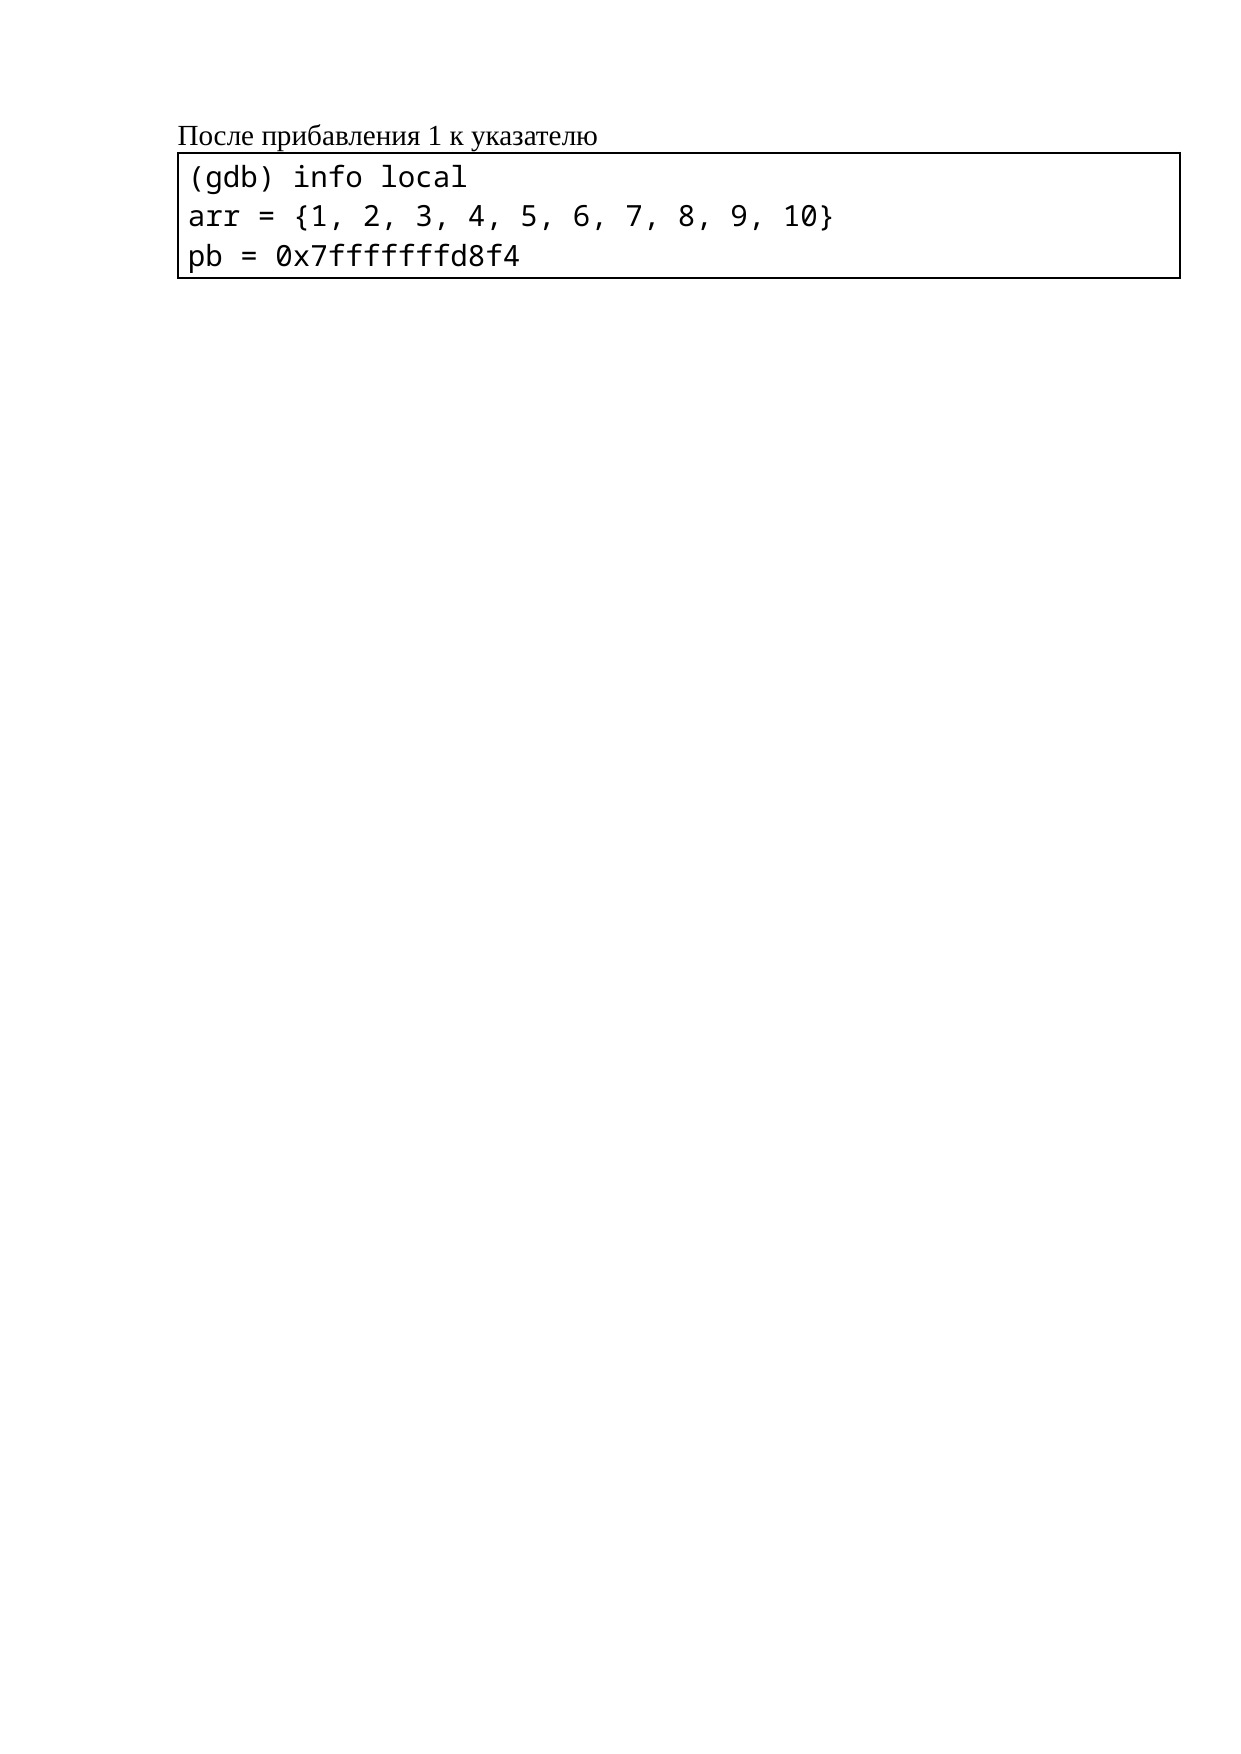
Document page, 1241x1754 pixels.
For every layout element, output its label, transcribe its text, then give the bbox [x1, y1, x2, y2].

text arr = {1, 2, 3, 4, 5, 6, 7, 8, 9, 10} [179, 191, 1179, 231]
text pb = 0x7fffffffd8f4 [179, 231, 1179, 277]
text (gdb) info local [179, 154, 1179, 191]
text После прибавления 1 к указателю [177, 118, 1181, 152]
